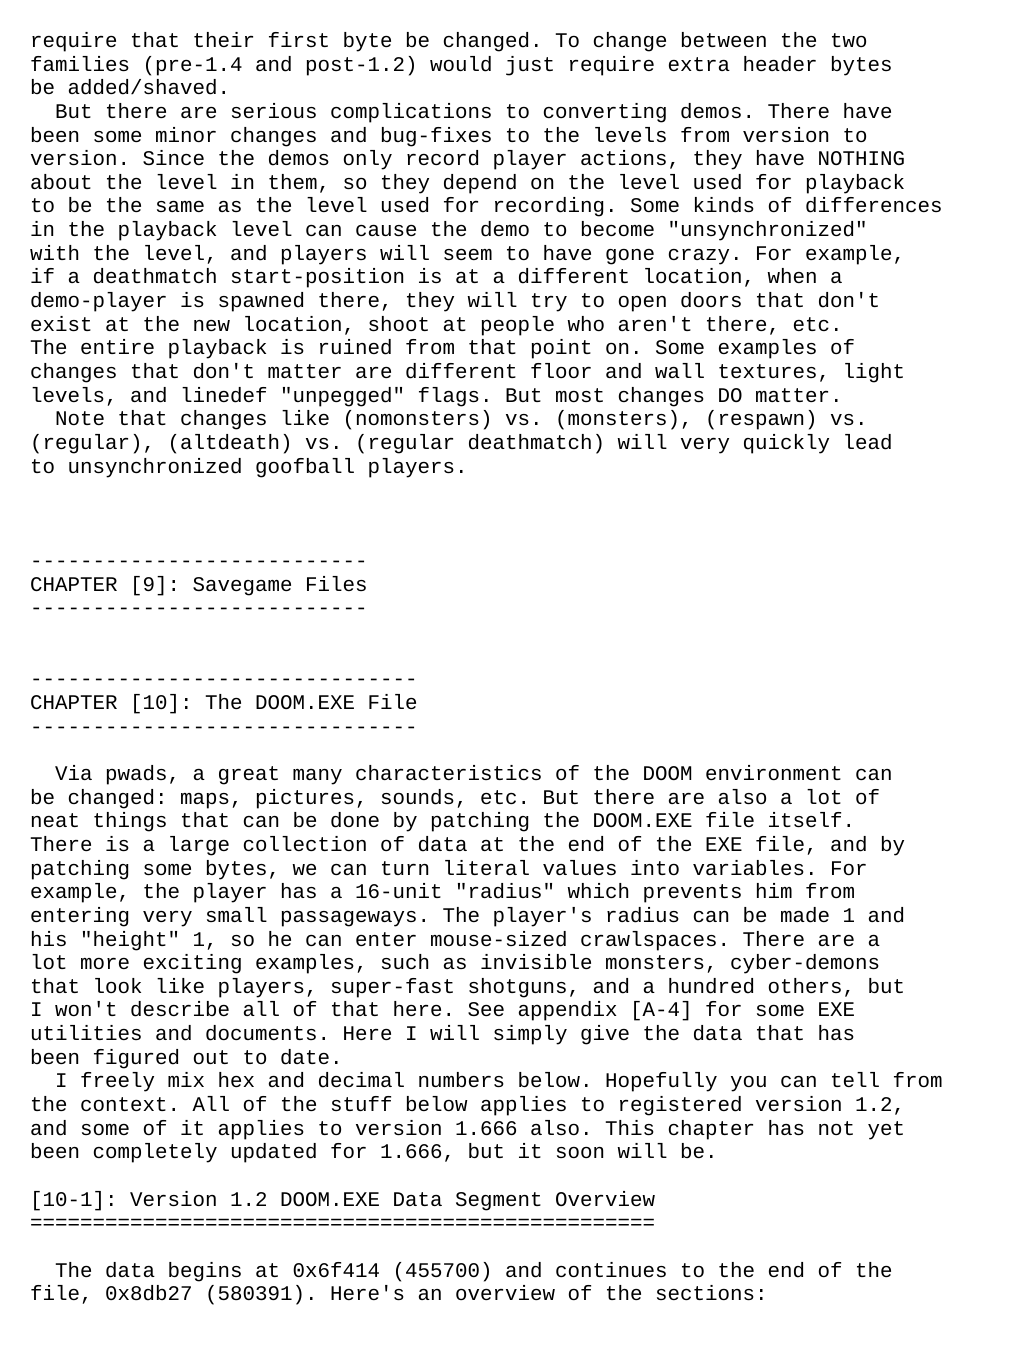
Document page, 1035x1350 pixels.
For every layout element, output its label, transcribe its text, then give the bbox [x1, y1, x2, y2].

text CHAPTER [10]: The DOOM.EXE File [30, 692, 1005, 716]
text lot more exciting examples, such as invisible monsters, cyber-demons [30, 952, 1005, 976]
text families (pre-1.4 and post-1.2) would just require extra header bytes [30, 54, 1005, 77]
text ------------------------------- [30, 716, 1005, 739]
text example, the player has a 16-unit "radius" which prevents him from [30, 881, 1005, 905]
text if a deathmatch start-position is at a different location, when a [30, 266, 1005, 290]
text patching some bytes, we can turn literal values into variables. For [30, 858, 1005, 881]
text be changed: maps, pictures, sounds, etc. But there are also a lot of [30, 787, 1005, 810]
text and some of it applies to version 1.666 also. This chapter has not yet [30, 1118, 1005, 1141]
text neat things that can be done by patching the DOOM.EXE file itself. [30, 810, 1005, 834]
text file, 0x8db27 (580391). Here's an overview of the sections: [30, 1283, 1005, 1307]
text But there are serious complications to converting demos. There have [30, 101, 1005, 124]
text ------------------------------- [30, 668, 1005, 692]
text levels, and linedef "unpegged" flags. But most changes DO matter. [30, 385, 1005, 408]
text CHAPTER [9]: Savegame Files [30, 574, 1005, 597]
text in the playback level can cause the demo to become "unsynchronized" [30, 219, 1005, 243]
text require that their first byte be changed. To change between the two [30, 30, 1005, 54]
text The data begins at 0x6f414 (455700) and continues to the end of the [30, 1259, 1005, 1283]
text that look like players, super-fast shotguns, and a hundred others, but [30, 976, 1005, 999]
text Note that changes like (nomonsters) vs. (monsters), (respawn) vs. [30, 408, 1005, 432]
text be added/shaved. [30, 77, 1005, 101]
text I won't describe all of that here. See appendix [A-4] for some EXE [30, 999, 1005, 1023]
text exist at the new location, shoot at people who aren't there, etc. [30, 314, 1005, 337]
text I freely mix hex and decimal numbers below. Hopefully you can tell from [30, 1070, 1005, 1094]
text Via pwads, a great many characteristics of the DOOM environment can [30, 763, 1005, 787]
text been some minor changes and bug-fixes to the levels from version to [30, 124, 1005, 148]
text about the level in them, so they depend on the level used for playback [30, 172, 1005, 196]
text the context. All of the stuff below applies to registered version 1.2, [30, 1094, 1005, 1118]
text The entire playback is ruined from that point on. Some examples of [30, 337, 1005, 361]
text utilities and documents. Here I will simply give the data that has [30, 1023, 1005, 1047]
text (regular), (altdeath) vs. (regular deathmatch) will very quickly lead [30, 432, 1005, 456]
text There is a large collection of data at the end of the EXE file, and by [30, 834, 1005, 858]
text changes that don't matter are different floor and wall textures, light [30, 361, 1005, 385]
text to unsynchronized goofball players. [30, 456, 1005, 479]
text to be the same as the level used for recording. Some kinds of differences [30, 196, 1005, 219]
text --------------------------- [30, 550, 1005, 574]
text --------------------------- [30, 597, 1005, 621]
text entering very small passageways. The player's radius can be made 1 and [30, 905, 1005, 928]
text version. Since the demos only record player actions, they have NOTHING [30, 148, 1005, 172]
text [10-1]: Version 1.2 DOOM.EXE Data Segment Overview [30, 1189, 1005, 1212]
text with the level, and players will seem to have gone crazy. For example, [30, 243, 1005, 266]
text ================================================== [30, 1212, 1005, 1236]
text been completely updated for 1.666, but it soon will be. [30, 1141, 1005, 1165]
text been figured out to date. [30, 1047, 1005, 1070]
text his "height" 1, so he can enter mouse-sized crawlspaces. There are a [30, 928, 1005, 952]
text demo-player is spawned there, they will try to open doors that don't [30, 290, 1005, 314]
